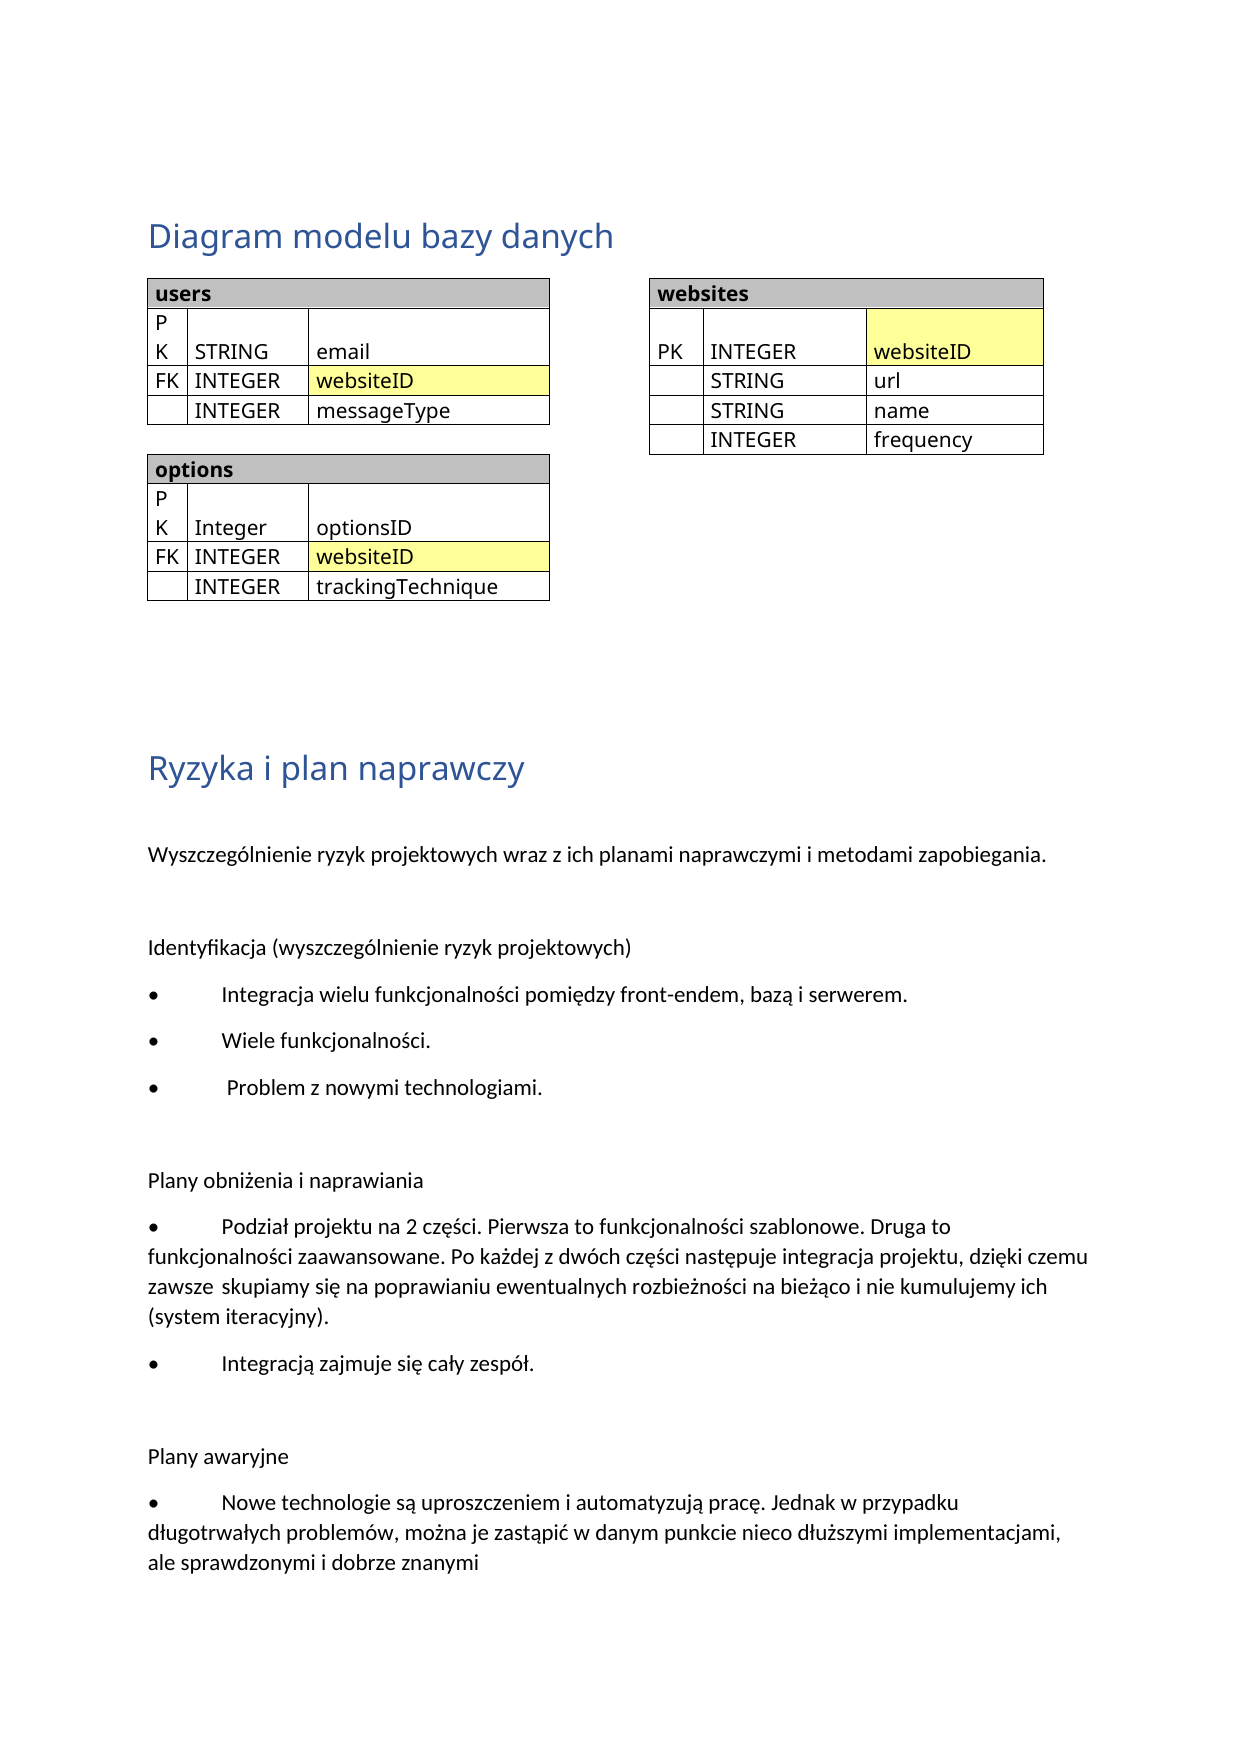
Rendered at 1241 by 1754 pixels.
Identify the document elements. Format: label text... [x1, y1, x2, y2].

table_cell [650, 396, 703, 424]
table_cell [866, 571, 1043, 600]
text • Integracją zajmuje się cały zespół. [148, 1349, 1093, 1377]
table_cell [148, 572, 187, 600]
table_cell [650, 366, 703, 395]
text • Integracja wielu funkcjonalności pomiędzy front-endem, bazą i serwerem. [148, 980, 1093, 1008]
table_cell INTEGER [704, 425, 866, 454]
table_cell PK [148, 484, 187, 541]
table_cell websiteID [309, 366, 549, 395]
table_cell PK [148, 309, 187, 365]
text Plany awaryjne [148, 1442, 1093, 1470]
table_cell options [148, 455, 549, 483]
table_cell Integer [188, 484, 308, 541]
text • Podział projektu na 2 części. Pierwsza to funkcjonalności szablonowe. Druga to funkcjonalności zaawansowane. Po każdej z dwóch części następuje integracja projektu, dzięki czemu zawsze skupiamy się na poprawianiu ewentualnych rozbieżności na bieżąco i nie kumulujemy ich (system iteracyjny). [148, 1212, 1093, 1330]
text Wyszczególnienie ryzyk projektowych wraz z ich planami naprawczymi i metodami zapobiegania. [148, 840, 1093, 868]
table_cell name [867, 396, 1043, 424]
table_cell url [867, 366, 1043, 395]
table_cell [650, 571, 703, 600]
text • Nowe technologie są uproszczeniem i automatyzują pracę. Jednak w przypadku długotrwałych problemów, można je zastąpić w danym punkcie nieco dłuższymi implementacjami, ale sprawdzonymi i dobrze znanymi [148, 1488, 1093, 1576]
table_cell [148, 601, 187, 627]
table_cell INTEGER [704, 309, 866, 365]
subtitle Ryzyka i plan naprawczy [148, 745, 1093, 790]
text Plany obniżenia i naprawiania [148, 1166, 1093, 1194]
table_cell PK [650, 309, 703, 365]
table_cell websiteID [309, 542, 549, 571]
table_cell [550, 571, 650, 600]
table_cell FK [148, 366, 187, 395]
table_cell STRING [188, 309, 308, 365]
table_cell [703, 455, 866, 483]
table_cell [550, 424, 649, 454]
table_cell [866, 600, 1043, 627]
table_cell STRING [704, 366, 866, 395]
table_cell [703, 541, 866, 571]
table_cell [550, 454, 650, 483]
table_cell [309, 601, 550, 627]
table_cell STRING [704, 396, 866, 424]
table_cell [650, 483, 703, 541]
table_cell [650, 541, 703, 571]
text Diagram modelu bazy danych [148, 213, 1093, 258]
table_cell [187, 601, 309, 627]
table_cell trackingTechnique [309, 572, 549, 600]
text • Wiele funkcjonalności. [148, 1026, 1093, 1054]
table_cell [703, 483, 866, 541]
table_cell [550, 483, 650, 541]
table_cell [650, 425, 703, 454]
table_cell INTEGER [188, 396, 308, 424]
table_cell [187, 425, 309, 454]
table_cell messageType [309, 396, 549, 424]
table_cell FK [148, 542, 187, 571]
table_cell [650, 600, 703, 627]
table_cell [550, 600, 650, 627]
table_cell [650, 455, 703, 483]
table_header users [148, 279, 549, 307]
text • Problem z nowymi technologiami. [148, 1073, 1093, 1101]
table_cell [703, 571, 866, 600]
table_cell websiteID [867, 309, 1043, 365]
table_cell [550, 365, 649, 395]
table_cell optionsID [309, 484, 549, 541]
table_cell [148, 425, 187, 454]
table_cell frequency [867, 425, 1043, 454]
table_cell [866, 483, 1043, 541]
table_cell [550, 308, 649, 365]
text Identyfikacja (wyszczególnienie ryzyk projektowych) [148, 933, 1093, 961]
table_cell INTEGER [188, 366, 308, 395]
table_header websites [650, 279, 1043, 307]
table_cell [550, 541, 650, 571]
table_cell [703, 600, 866, 627]
table_cell [309, 425, 550, 454]
table_cell email [309, 309, 549, 365]
table_header [550, 278, 649, 307]
table_cell INTEGER [188, 572, 308, 600]
table_cell INTEGER [188, 542, 308, 571]
table_cell [866, 455, 1043, 483]
table_cell [866, 541, 1043, 571]
table_cell [148, 396, 187, 424]
table_cell [550, 395, 649, 424]
